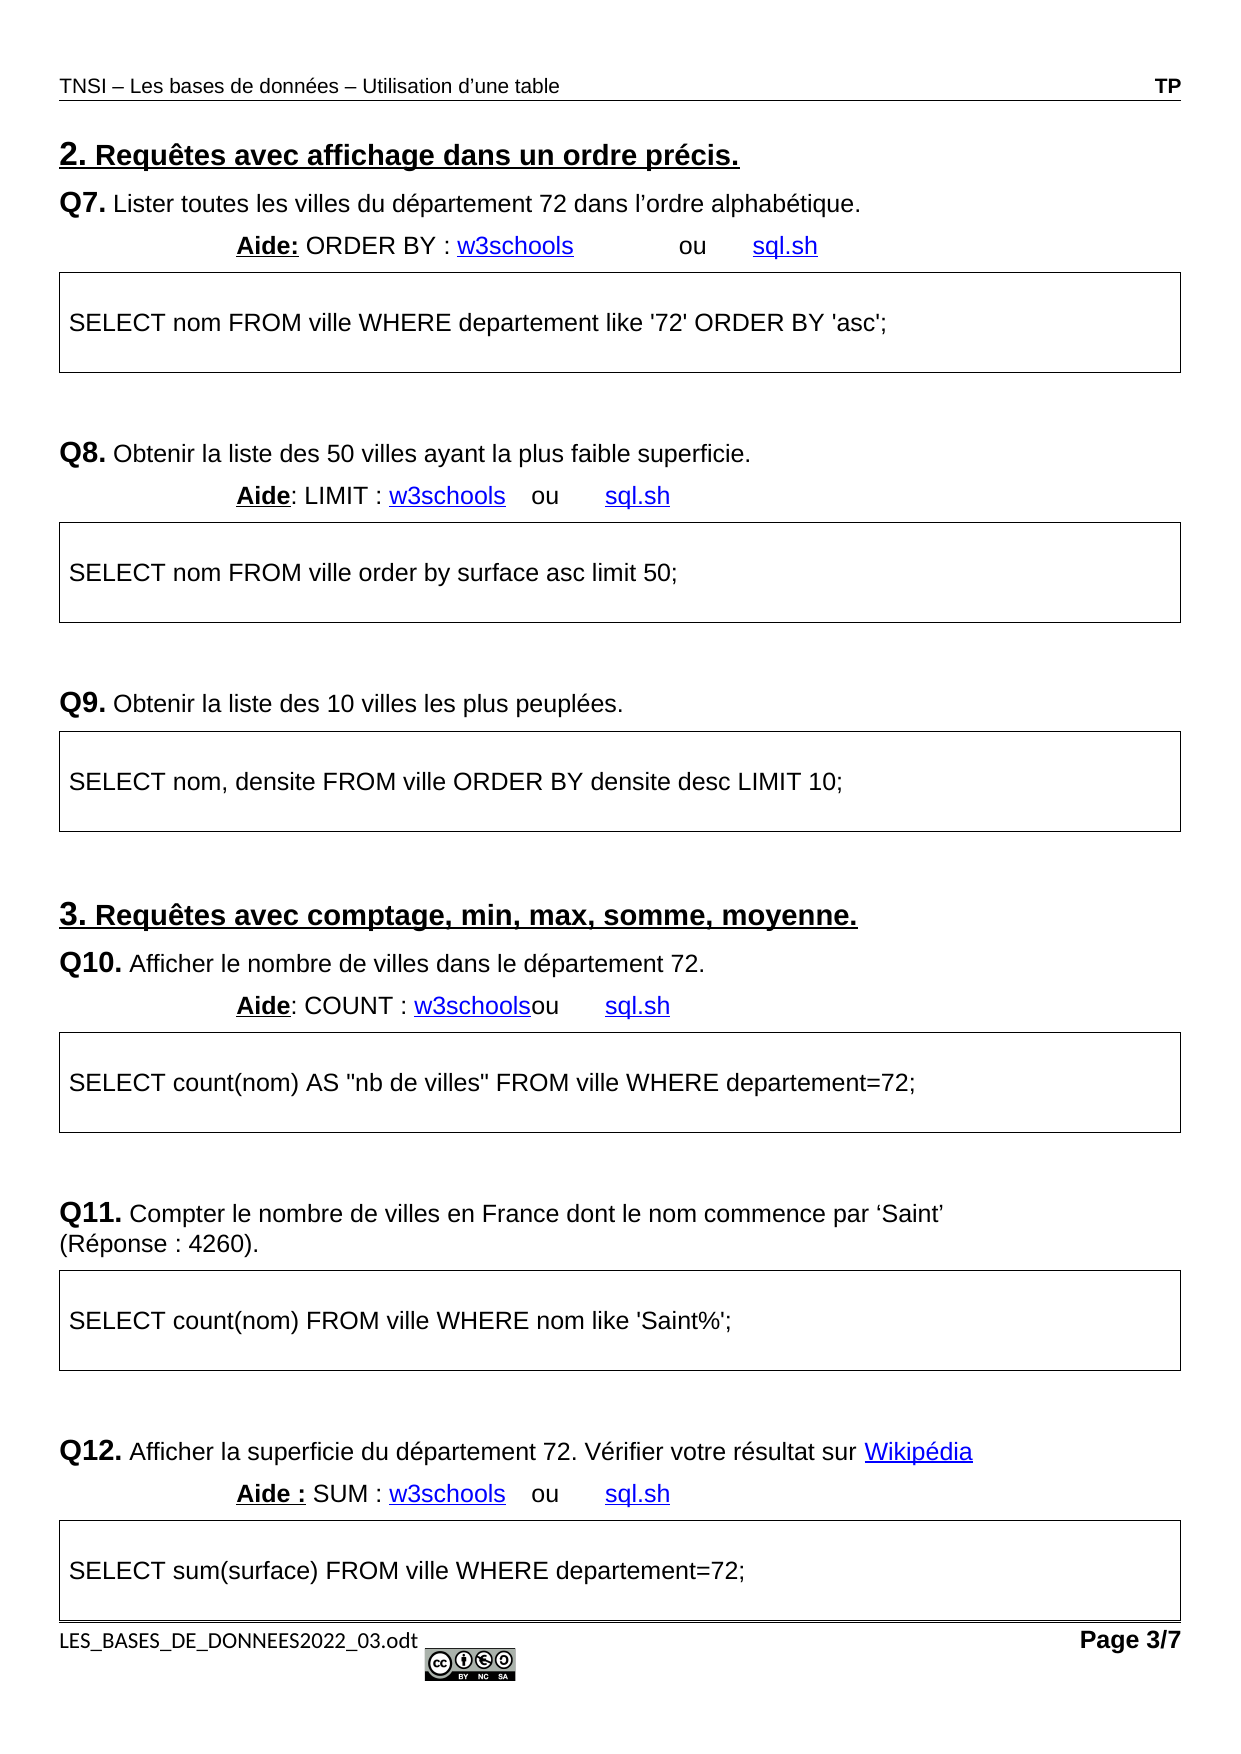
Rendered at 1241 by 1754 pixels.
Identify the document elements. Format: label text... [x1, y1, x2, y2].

list Requêtes avec affichage dans un ordre précis. [59, 134, 1181, 172]
text SELECT count(nom) AS "nb de villes" FROM ville WHERE departement=72; [60, 1065, 1180, 1097]
list Requêtes avec comptage, min, max, somme, moyenne. [59, 894, 1181, 932]
text SELECT count(nom) FROM ville WHERE nom like 'Saint%'; [60, 1303, 1180, 1335]
text Q7. Lister toutes les villes du département 72 dans l’ordre alphabétique. [59, 185, 1181, 218]
text Q10. Afficher le nombre de villes dans le département 72. [59, 945, 1181, 978]
text Q11. Compter le nombre de villes en France dont le nom commence par ‘Saint’ [59, 1195, 1181, 1228]
text SELECT nom FROM ville order by surface asc limit 50; [60, 555, 1180, 587]
text (Réponse : 4260). [59, 1228, 1181, 1257]
text Q8. Obtenir la liste des 50 villes ayant la plus faible superficie. [59, 435, 1181, 468]
text SELECT nom, densite FROM ville ORDER BY densite desc LIMIT 10; [60, 764, 1180, 796]
text Aide: ORDER BY : w3schools ou sql.sh [236, 231, 1181, 260]
text Q12. Afficher la superficie du département 72. Vérifier votre résultat sur Wikipédia [59, 1433, 1181, 1466]
text Aide: LIMIT : w3schools ou sql.sh [236, 481, 1181, 510]
text Q9. Obtenir la liste des 10 villes les plus peuplées. [59, 685, 1181, 719]
text SELECT sum(surface) FROM ville WHERE departement=72; [60, 1553, 1180, 1585]
text Aide : SUM : w3schools ou sql.sh [236, 1479, 1181, 1507]
text SELECT nom FROM ville WHERE departement like '72' ORDER BY 'asc'; [60, 305, 1180, 337]
text Aide: COUNT : w3schools ou sql.sh [236, 991, 1181, 1020]
